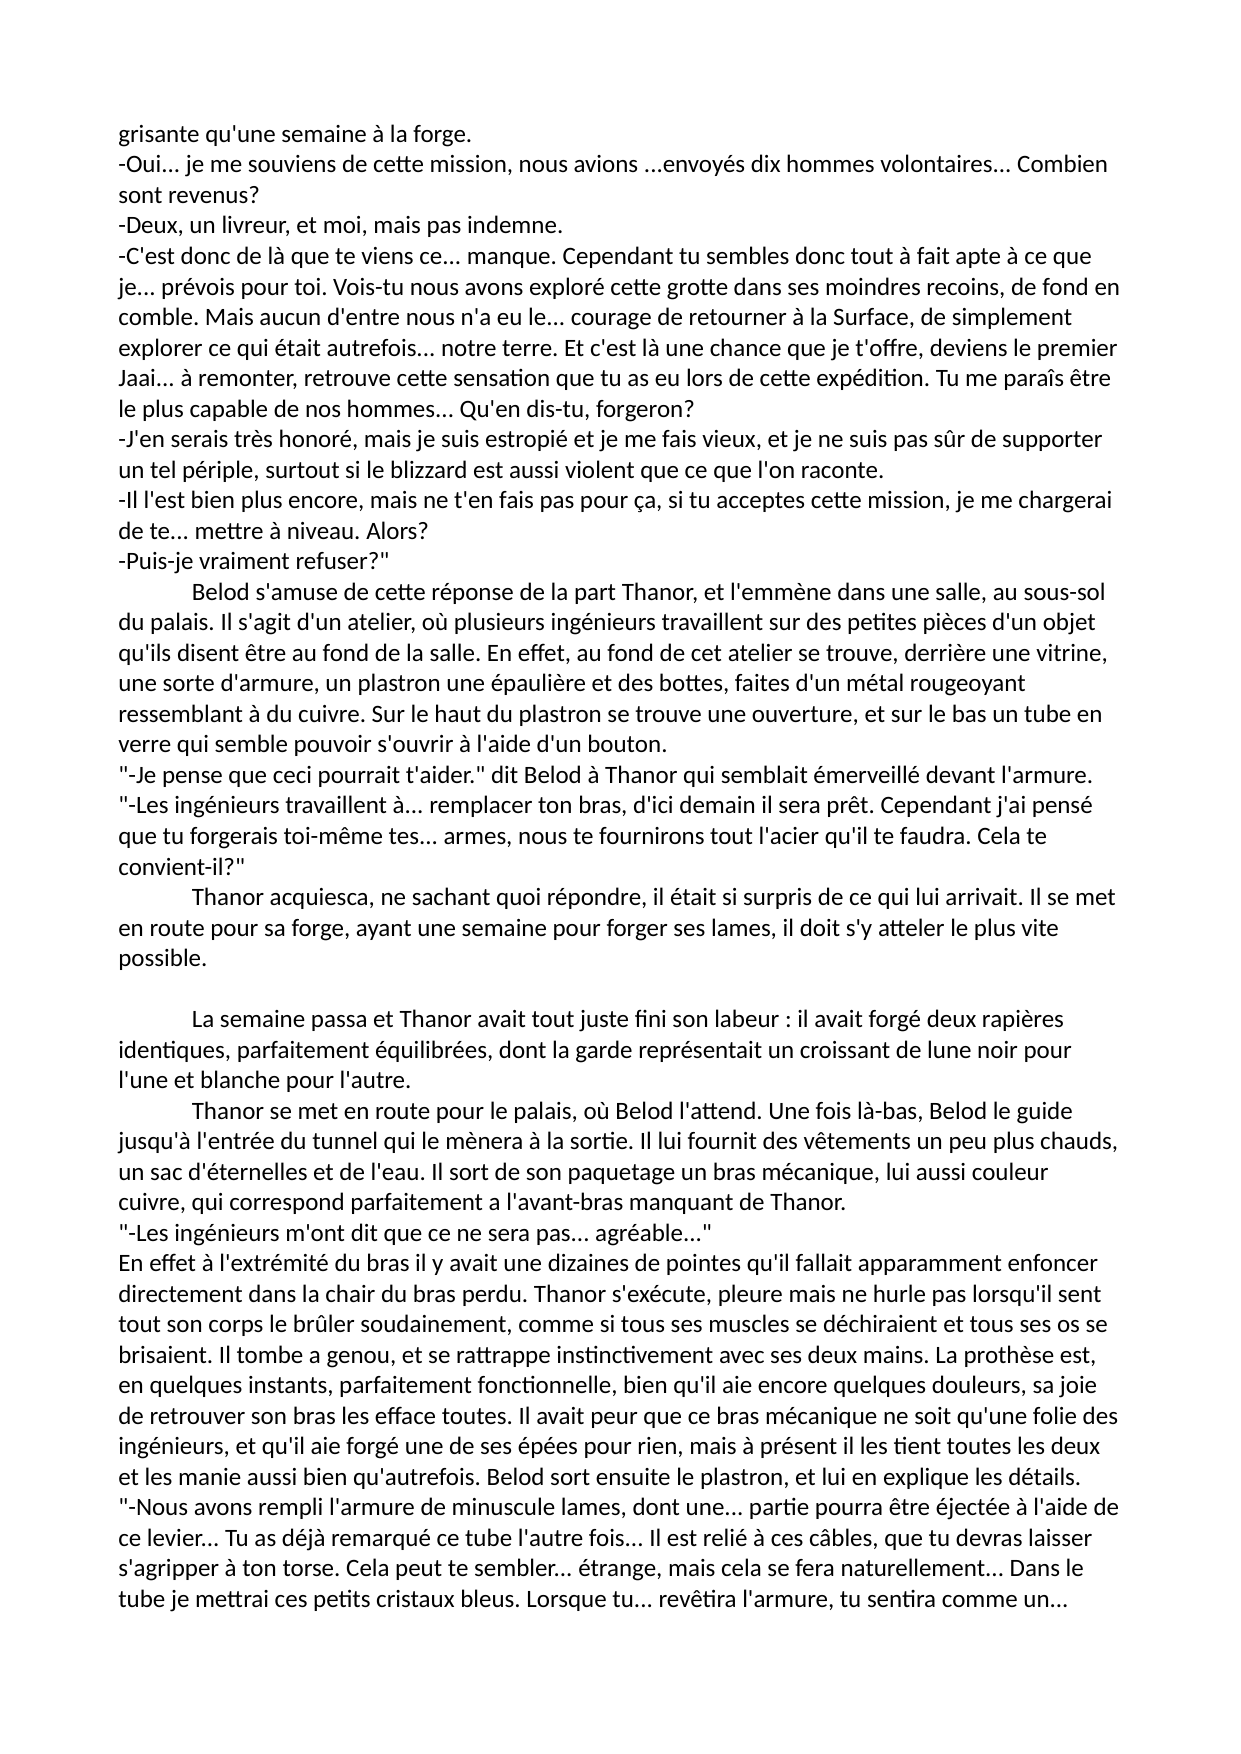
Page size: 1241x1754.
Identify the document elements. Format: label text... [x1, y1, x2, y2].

text -Il l'est bien plus encore, mais ne t'en fais pas pour ça, si tu acceptes cette mission, je me chargerai de te... mettre à niveau. Alors? [118, 484, 1122, 545]
text -Puis-je vraiment refuser?" [118, 545, 1122, 576]
text En effet à l'extrémité du bras il y avait une dizaines de pointes qu'il fallait apparamment enfoncer directement dans la chair du bras perdu. Thanor s'exécute, pleure mais ne hurle pas lorsqu'il sent tout son corps le brûler soudainement, comme si tous ses muscles se déchiraient et tous ses os se brisaient. Il tombe a genou, et se rattrappe instinctivement avec ses deux mains. La prothèse est, en quelques instants, parfaitement fonctionnelle, bien qu'il aie encore quelques douleurs, sa joie de retrouver son bras les efface toutes. Il avait peur que ce bras mécanique ne soit qu'une folie des ingénieurs, et qu'il aie forgé une de ses épées pour rien, mais à présent il les tient toutes les deux et les manie aussi bien qu'autrefois. Belod sort ensuite le plastron, et lui en explique les détails. [118, 1247, 1122, 1492]
text -J'en serais très honoré, mais je suis estropié et je me fais vieux, et je ne suis pas sûr de supporter un tel périple, surtout si le blizzard est aussi violent que ce que l'on raconte. [118, 423, 1122, 484]
text Thanor acquiesca, ne sachant quoi répondre, il était si surpris de ce qui lui arrivait. Il se met en route pour sa forge, ayant une semaine pour forger ses lames, il doit s'y atteler le plus vite possible. [118, 881, 1122, 973]
text -Deux, un livreur, et moi, mais pas indemne. [118, 210, 1122, 240]
text grisante qu'une semaine à la forge. [118, 118, 1122, 149]
text "-Nous avons rempli l'armure de minuscule lames, dont une... partie pourra être éjectée à l'aide de ce levier... Tu as déjà remarqué ce tube l'autre fois... Il est relié à ces câbles, que tu devras laisser s'agripper à ton torse. Cela peut te sembler... étrange, mais cela se fera naturellement... Dans le tube je mettrai ces petits cristaux bleus. Lorsque tu... revêtira l'armure, tu sentira comme un... [118, 1492, 1122, 1614]
text La semaine passa et Thanor avait tout juste fini son labeur : il avait forgé deux rapières identiques, parfaitement équilibrées, dont la garde représentait un croissant de lune noir pour l'une et blanche pour l'autre. Thanor se met en route pour le palais, où Belod l'attend. Une fois là-bas, Belod le guide jusqu'à l'entrée du tunnel qui le mènera à la sortie. Il lui fournit des vêtements un peu plus chauds, un sac d'éternelles et de l'eau. Il sort de son paquetage un bras mécanique, lui aussi couleur cuivre, qui correspond parfaitement a l'avant-bras manquant de Thanor. [118, 1003, 1122, 1217]
text Belod s'amuse de cette réponse de la part Thanor, et l'emmène dans une salle, au sous-sol du palais. Il s'agit d'un atelier, où plusieurs ingénieurs travaillent sur des petites pièces d'un objet qu'ils disent être au fond de la salle. En effet, au fond de cet atelier se trouve, derrière une vitrine, une sorte d'armure, un plastron une épaulière et des bottes, faites d'un métal rougeoyant ressemblant à du cuivre. Sur le haut du plastron se trouve une ouverture, et sur le bas un tube en verre qui semble pouvoir s'ouvrir à l'aide d'un bouton. [118, 576, 1122, 759]
text "-Les ingénieurs m'ont dit que ce ne sera pas... agréable..." [118, 1217, 1122, 1247]
text "-Je pense que ceci pourrait t'aider." dit Belod à Thanor qui semblait émerveillé devant l'armure. [118, 759, 1122, 789]
text -Oui... je me souviens de cette mission, nous avions ...envoyés dix hommes volontaires... Combien sont revenus? [118, 149, 1122, 210]
text "-Les ingénieurs travaillent à... remplacer ton bras, d'ici demain il sera prêt. Cependant j'ai pensé que tu forgerais toi-même tes... armes, nous te fournirons tout l'acier qu'il te faudra. Cela te convient-il?" [118, 789, 1122, 881]
text -C'est donc de là que te viens ce... manque. Cependant tu sembles donc tout à fait apte à ce que je... prévois pour toi. Vois-tu nous avons exploré cette grotte dans ses moindres recoins, de fond en comble. Mais aucun d'entre nous n'a eu le... courage de retourner à la Surface, de simplement explorer ce qui était autrefois... notre terre. Et c'est là une chance que je t'offre, deviens le premier Jaai... à remonter, retrouve cette sensation que tu as eu lors de cette expédition. Tu me paraîs être le plus capable de nos hommes... Qu'en dis-tu, forgeron? [118, 240, 1122, 423]
